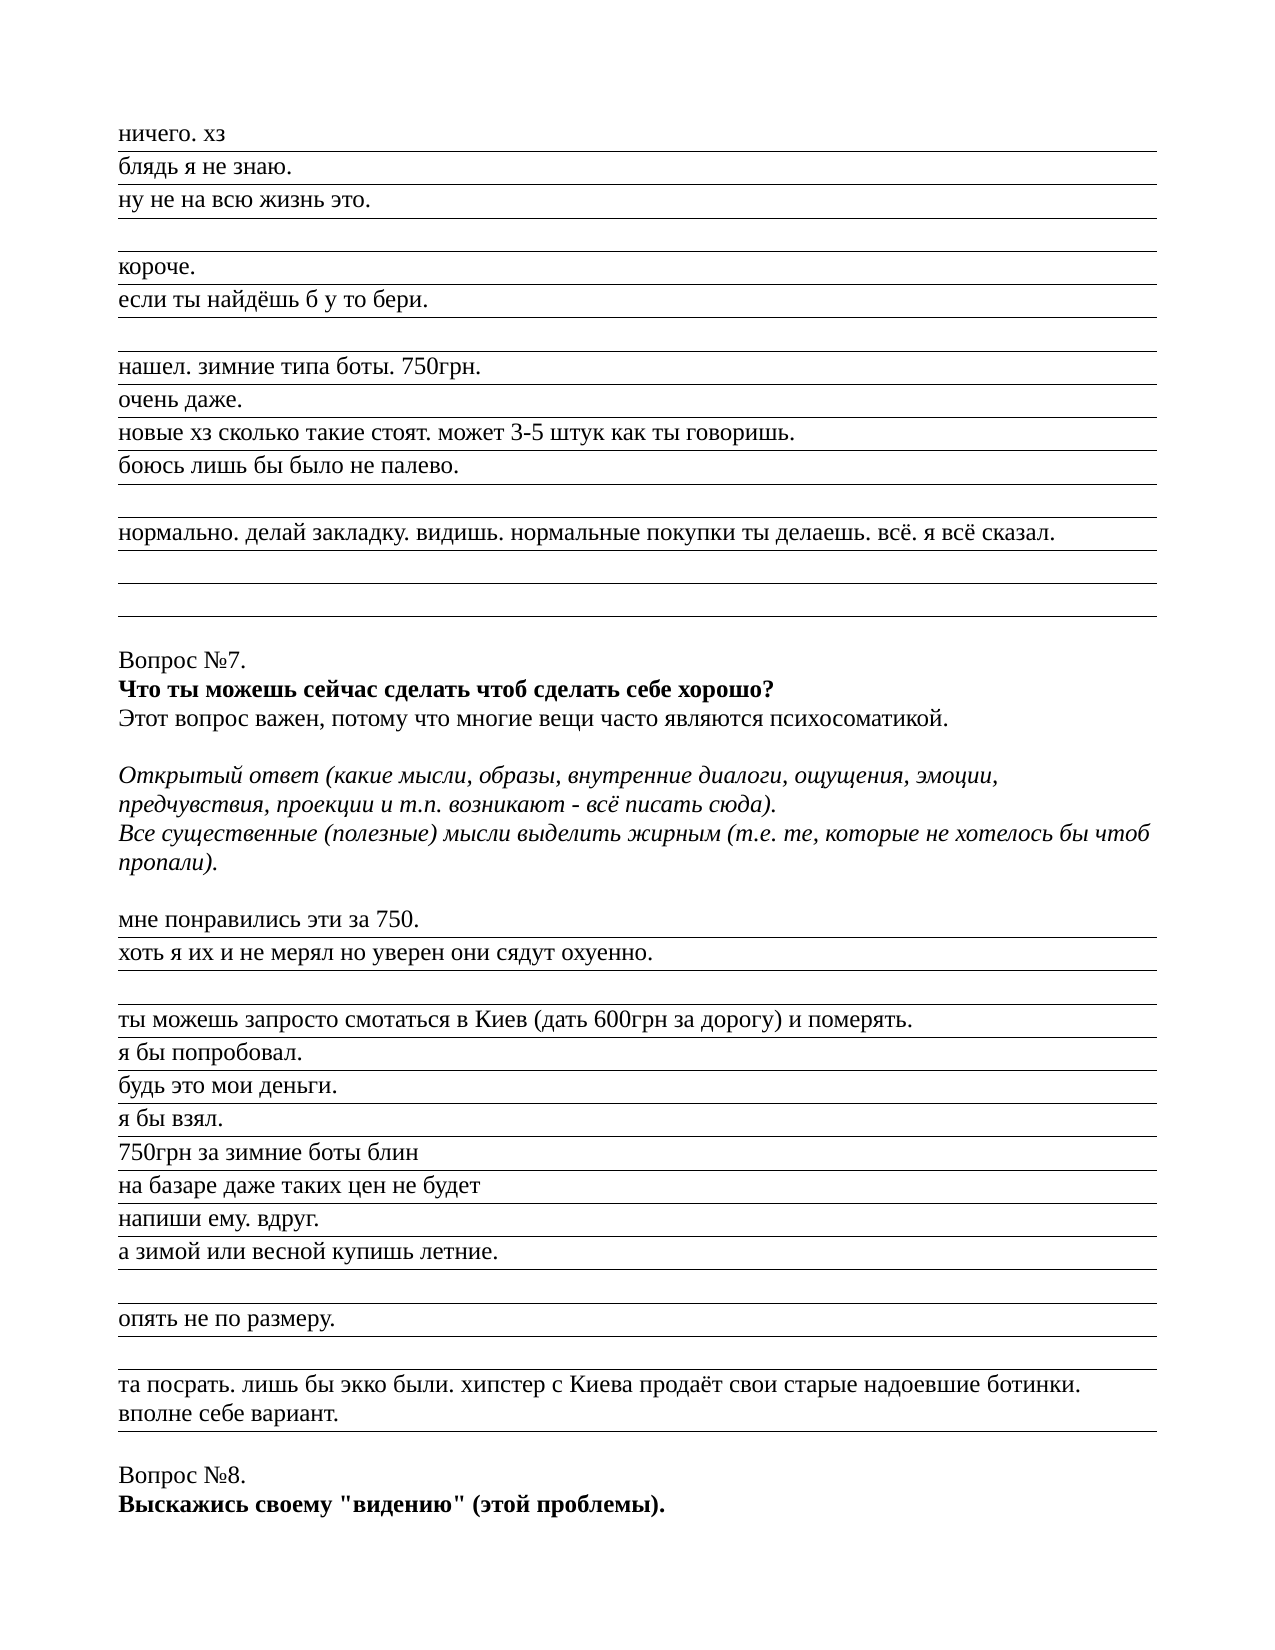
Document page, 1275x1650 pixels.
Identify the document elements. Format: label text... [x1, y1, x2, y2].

text очень даже. [118, 385, 1157, 417]
text Этот вопрос важен, потому что многие вещи часто являются психосоматикой. [118, 703, 1157, 732]
text Вопрос №7. [118, 645, 1157, 674]
text я бы взял. [118, 1104, 1157, 1136]
text опять не по размеру. [118, 1304, 1157, 1336]
text блядь я не знаю. [118, 152, 1157, 184]
text мне понравились эти за 750. [118, 904, 1157, 937]
text ты можешь запросто смотаться в Киев (дать 600грн за дорогу) и померять. [118, 1005, 1157, 1037]
text ну не на всю жизнь это. [118, 185, 1157, 218]
text короче. [118, 252, 1157, 284]
text хоть я их и не мерял но уверен они сядут охуенно. [118, 938, 1157, 970]
text на базаре даже таких цен не будет [118, 1171, 1157, 1203]
text ничего. хз [118, 118, 1157, 151]
text боюсь лишь бы было не палево. [118, 451, 1157, 484]
text новые хз сколько такие стоят. может 3-5 штук как ты говоришь. [118, 418, 1157, 450]
text нашел. зимние типа боты. 750грн. [118, 352, 1157, 384]
text Открытый ответ (какие мысли, образы, внутренние диалоги, ощущения, эмоции, предчувствия, проекции и т.п. возникают - всё писать сюда). [118, 760, 1157, 818]
text а зимой или весной купишь летние. [118, 1237, 1157, 1269]
text будь это мои деньги. [118, 1071, 1157, 1103]
text нормально. делай закладку. видишь. нормальные покупки ты делаешь. всё. я всё сказал. [118, 518, 1157, 550]
text Все существенные (полезные) мысли выделить жирным (т.е. те, которые не хотелось бы чтоб пропали). [118, 818, 1157, 875]
text я бы попробовал. [118, 1038, 1157, 1070]
text если ты найдёшь б у то бери. [118, 285, 1157, 317]
text Выскажись своему "видению" (этой проблемы). [118, 1489, 1157, 1517]
text Что ты можешь сейчас сделать чтоб сделать себе хорошо? [118, 674, 1157, 703]
text напиши ему. вдруг. [118, 1204, 1157, 1236]
text 750грн за зимние боты блин [118, 1137, 1157, 1170]
text та посрать. лишь бы экко были. хипстер с Киева продаёт свои старые надоевшие ботинки. вполне себе вариант. [118, 1370, 1157, 1431]
text Вопрос №8. [118, 1460, 1157, 1489]
